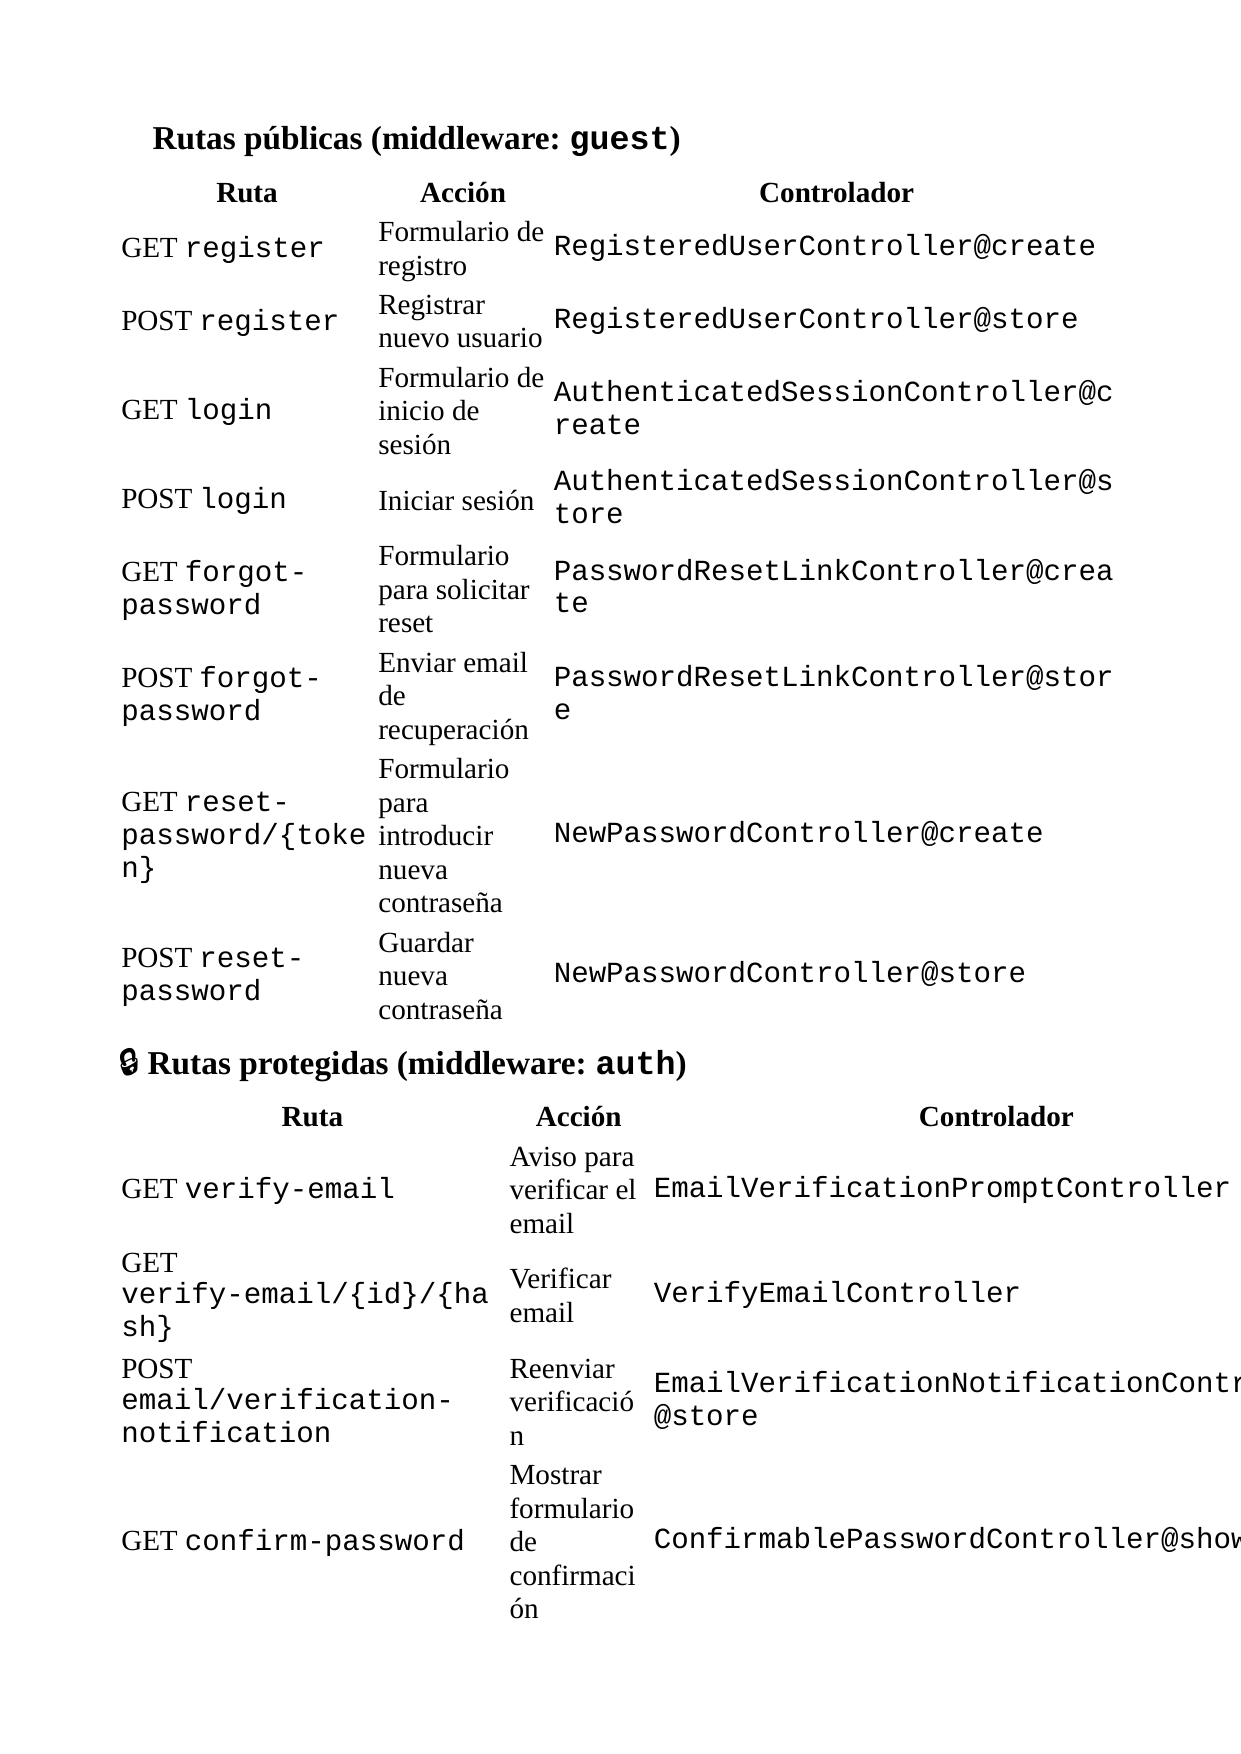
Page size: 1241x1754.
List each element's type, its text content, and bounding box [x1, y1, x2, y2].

table_header Acción [506, 1097, 651, 1136]
table_header Ruta [118, 1097, 506, 1136]
table_header Controlador [551, 172, 1122, 211]
table_cell GET verify-email/{id}/{hash} [118, 1243, 506, 1348]
table_cell RegisteredUserController@create [551, 211, 1122, 284]
table_cell POST register [118, 284, 375, 357]
table_cell Verificar email [506, 1243, 651, 1348]
subtitle 🔒 Rutas protegidas (middleware: auth) [118, 1043, 1122, 1084]
table_cell EmailVerificationPromptController [651, 1136, 1240, 1242]
table_cell Formulario para introducir nueva contraseña [375, 748, 551, 922]
table_cell NewPasswordController@create [551, 748, 1122, 922]
table_cell Registrar nuevo usuario [375, 284, 551, 357]
table_cell POST email/verification-notification [118, 1348, 506, 1454]
table_cell GET login [118, 357, 375, 463]
table_cell GET verify-email [118, 1136, 506, 1242]
table_header Acción [375, 172, 551, 211]
table_cell GET register [118, 211, 375, 284]
table_cell RegisteredUserController@store [551, 284, 1122, 357]
table_cell Mostrar formulario de confirmación [506, 1454, 651, 1628]
table_cell Guardar nueva contraseña [375, 922, 551, 1028]
table_cell GET forgot-password [118, 535, 375, 642]
table_cell POST reset-password [118, 922, 375, 1028]
subtitle 🌐 Rutas públicas (middleware: guest) [118, 118, 1122, 159]
table_cell NewPasswordController@store [551, 922, 1122, 1028]
table_cell Iniciar sesión [375, 464, 551, 535]
table_cell GET reset-password/{token} [118, 748, 375, 922]
table_cell Aviso para verificar el email [506, 1136, 651, 1242]
table_cell PasswordResetLinkController@create [551, 535, 1122, 642]
table_cell ConfirmablePasswordController@show [651, 1454, 1240, 1628]
table_cell Formulario de inicio de sesión [375, 357, 551, 463]
table_cell Enviar email de recuperación [375, 642, 551, 748]
table_cell Formulario de registro [375, 211, 551, 284]
table_cell POST login [118, 464, 375, 535]
table_cell Formulario para solicitar reset [375, 535, 551, 642]
table_cell VerifyEmailController [651, 1243, 1240, 1348]
table_cell EmailVerificationNotificationController@store [651, 1348, 1240, 1454]
table_cell Reenviar verificación [506, 1348, 651, 1454]
table_header Ruta [118, 172, 375, 211]
table_cell POST forgot-password [118, 642, 375, 748]
table_cell AuthenticatedSessionController@store [551, 464, 1122, 535]
table_cell GET confirm-password [118, 1454, 506, 1628]
table_header Controlador [651, 1097, 1240, 1136]
table_cell PasswordResetLinkController@store [551, 642, 1122, 748]
table_cell AuthenticatedSessionController@create [551, 357, 1122, 463]
